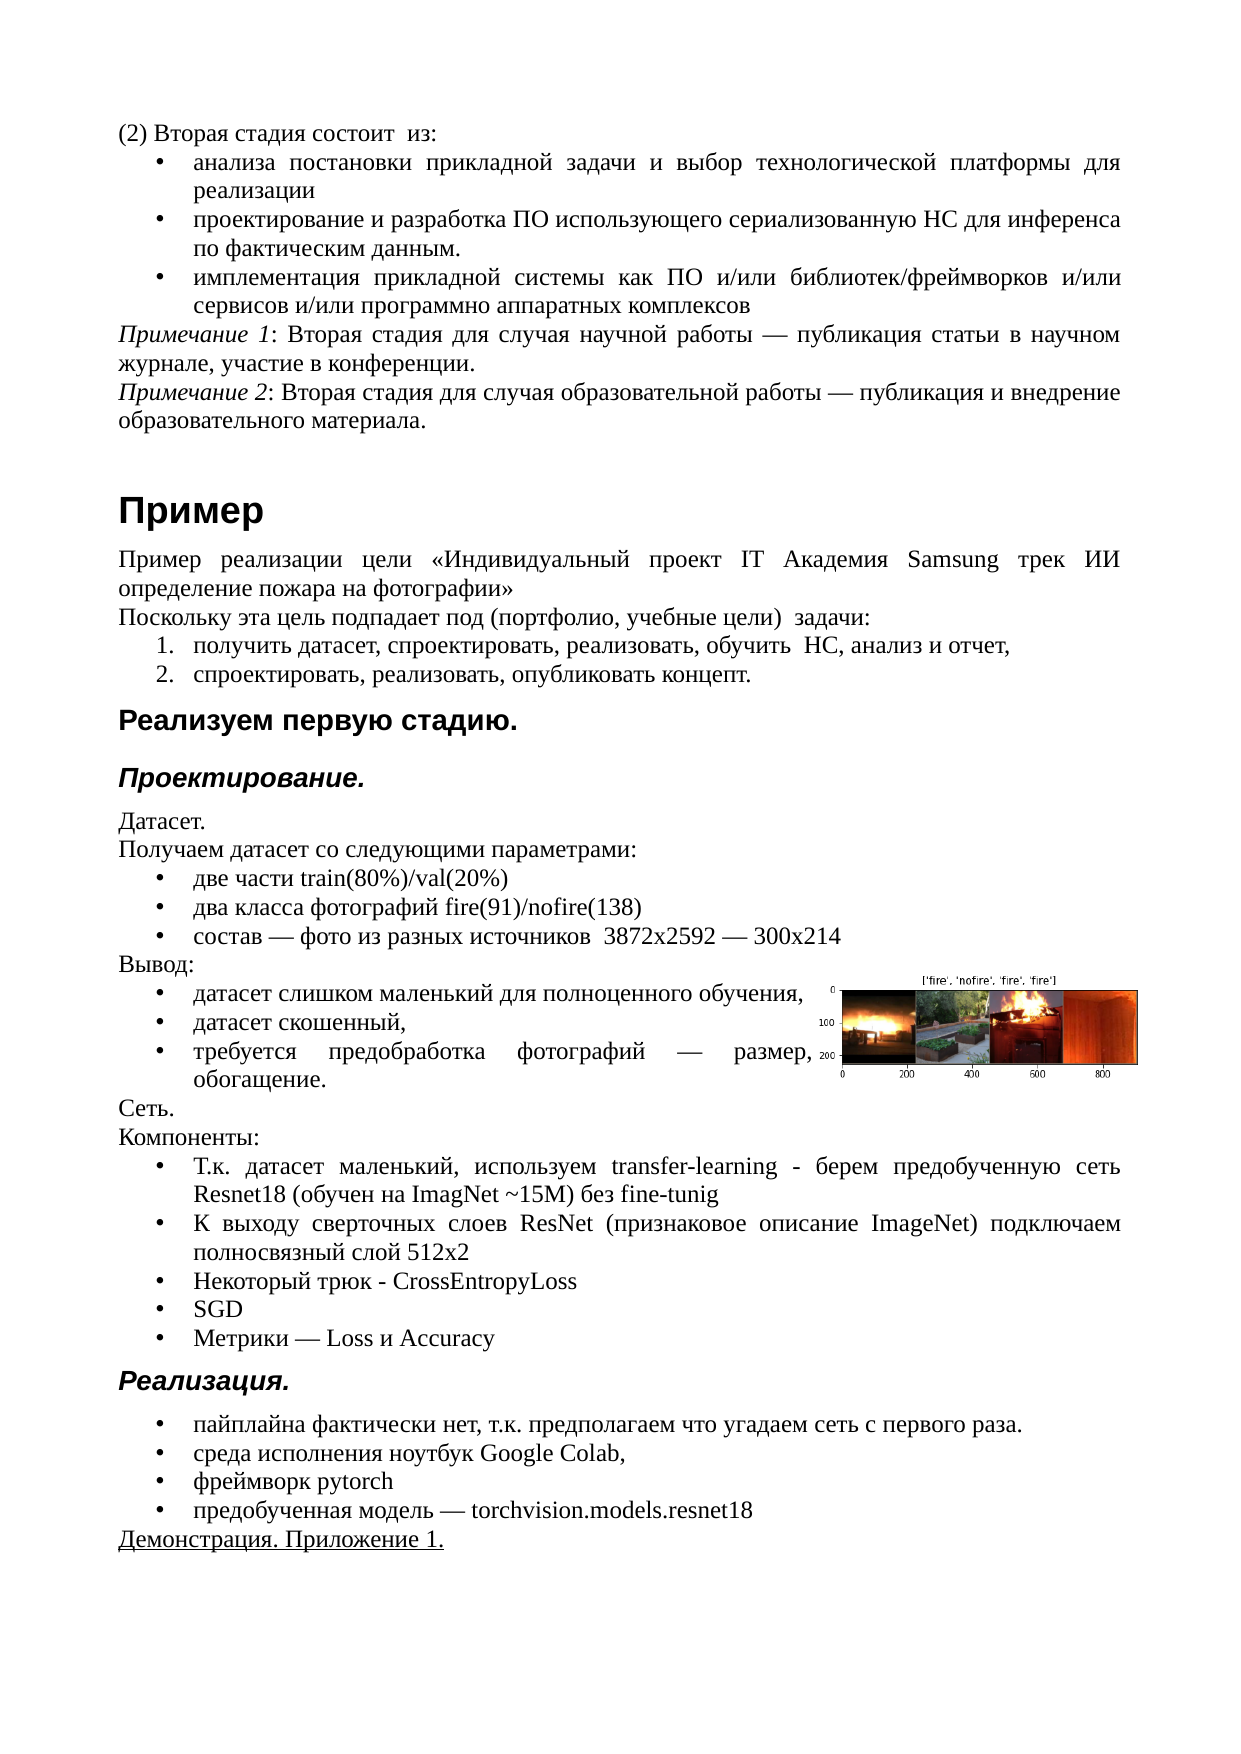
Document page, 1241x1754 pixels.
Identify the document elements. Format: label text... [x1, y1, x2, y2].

list фреймворк pytorch [156, 1466, 1122, 1495]
list К выходу сверточных слоев ResNet (признаковое описание ImageNet) подключаем полносвязный слой 512x2 [156, 1208, 1122, 1266]
text Датасет. [118, 806, 1122, 834]
list SGD [156, 1294, 1122, 1323]
list Т.к. датасет маленький, используем transfer-learning - берем предобученную сеть Resnet18 (обучен на ImagNet ~15M) без fine-tunig [156, 1151, 1122, 1208]
list Метрики — Loss и Accuracy [156, 1323, 1122, 1352]
list две части train(80%)/val(20%) [156, 863, 1122, 892]
list пайплайна фактически нет, т.к. предполагаем что угадаем сеть с первого раза. [156, 1409, 1122, 1438]
list имплементация прикладной системы как ПО и/или библиотек/фреймворков и/или сервисов и/или программно аппаратных комплексов [156, 262, 1122, 319]
text Поскольку эта цель подпадает под (портфолио, учебные цели) задачи: [118, 602, 1122, 631]
text Получаем датасет со следующими параметрами: [118, 834, 1122, 863]
picture [812, 969, 1143, 1085]
list предобученная модель — torchvision.models.resnet18 [156, 1495, 1122, 1524]
subtitle Проектирование. [118, 761, 1122, 793]
text Сеть. [118, 1093, 1122, 1122]
list два класса фотографий fire(91)/nofire(138) [156, 892, 1122, 921]
list датасет слишком маленький для полноценного обучения, [156, 978, 812, 1007]
text Пример реализации цели «Индивидуальный проект IT Академия Samsung трек ИИ определение пожара на фотографии» [118, 544, 1122, 602]
list Некоторый трюк - CrossEntropyLoss [156, 1266, 1122, 1294]
list требуется предобработка фотографий — размер, обогащение. [156, 1036, 1122, 1093]
text Демонстрация. Приложение 1. [118, 1524, 1122, 1553]
list датасет скошенный, [156, 1007, 812, 1036]
subtitle Пример [118, 488, 1122, 532]
subtitle Реализация. [118, 1364, 1122, 1396]
text Компоненты: [118, 1122, 1122, 1151]
text (2) Вторая стадия состоит из: [118, 118, 1122, 147]
text Примечание 2: Вторая стадия для случая образовательной работы — публикация и внедрение образовательного материала. [118, 377, 1122, 434]
list анализа постановки прикладной задачи и выбор технологической платформы для реализации [156, 147, 1122, 204]
list проектирование и разработка ПО использующего сериализованную НС для инференса по фактическим данным. [156, 204, 1122, 262]
text Примечание 1: Вторая стадия для случая научной работы — публикация статьи в научном журнале, участие в конференции. [118, 319, 1122, 377]
list спроектировать, реализовать, опубликовать концепт. [156, 659, 1122, 688]
text Вывод: [118, 949, 1122, 978]
list среда исполнения ноутбук Google Colab, [156, 1438, 1122, 1466]
list получить датасет, спроектировать, реализовать, обучить НС, анализ и отчет, [156, 631, 1122, 659]
subtitle Реализуем первую стадию. [118, 703, 1122, 736]
list состав — фото из разных источников 3872x2592 — 300x214 [156, 921, 1122, 949]
